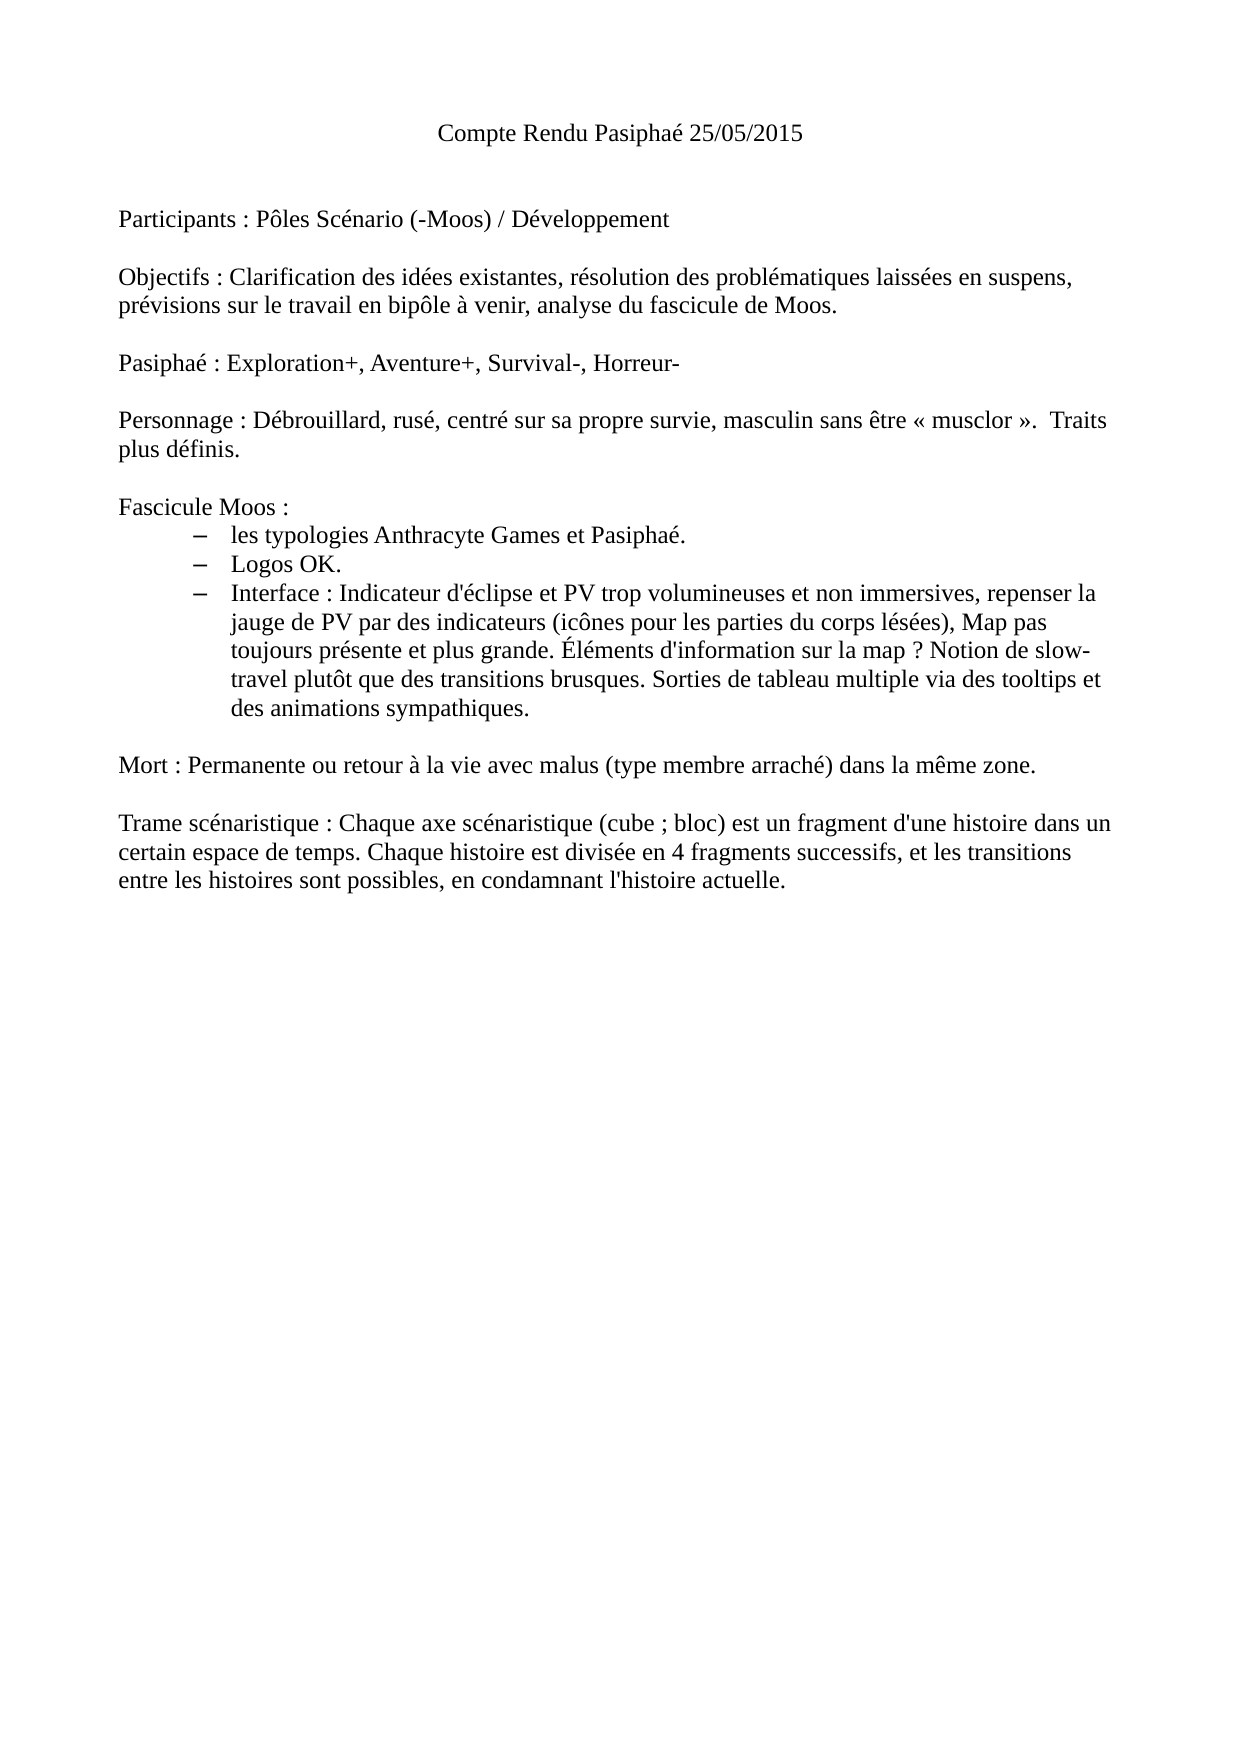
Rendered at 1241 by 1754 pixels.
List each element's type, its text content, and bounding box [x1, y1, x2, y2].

text Mort : Permanente ou retour à la vie avec malus (type membre arraché) dans la même zone. [118, 751, 1122, 779]
text Personnage : Débrouillard, rusé, centré sur sa propre survie, masculin sans être « musclor ». Traits plus définis. [118, 406, 1122, 463]
text Pasiphaé : Exploration+, Aventure+, Survival-, Horreur- [118, 348, 1122, 377]
text Trame scénaristique : Chaque axe scénaristique (cube ; bloc) est un fragment d'une histoire dans un certain espace de temps. Chaque histoire est divisée en 4 fragments successifs, et les transitions entre les histoires sont possibles, en condamnant l'histoire actuelle. [118, 808, 1122, 894]
text Compte Rendu Pasiphaé 25/05/2015 [118, 118, 1122, 147]
text Fascicule Moos : [118, 492, 1122, 521]
text Objectifs : Clarification des idées existantes, résolution des problématiques laissées en suspens, prévisions sur le travail en bipôle à venir, analyse du fascicule de Moos. [118, 262, 1122, 319]
list les typologies Anthracyte Games et Pasiphaé. [193, 521, 1122, 549]
list Logos OK. [193, 549, 1122, 578]
list Interface : Indicateur d'éclipse et PV trop volumineuses et non immersives, repenser la jauge de PV par des indicateurs (icônes pour les parties du corps lésées), Map pas toujours présente et plus grande. Éléments d'information sur la map ? Notion de slow-travel plutôt que des transitions brusques. Sorties de tableau multiple via des tooltips et des animations sympathiques. [193, 578, 1122, 722]
text Participants : Pôles Scénario (-Moos) / Développement [118, 204, 1122, 233]
